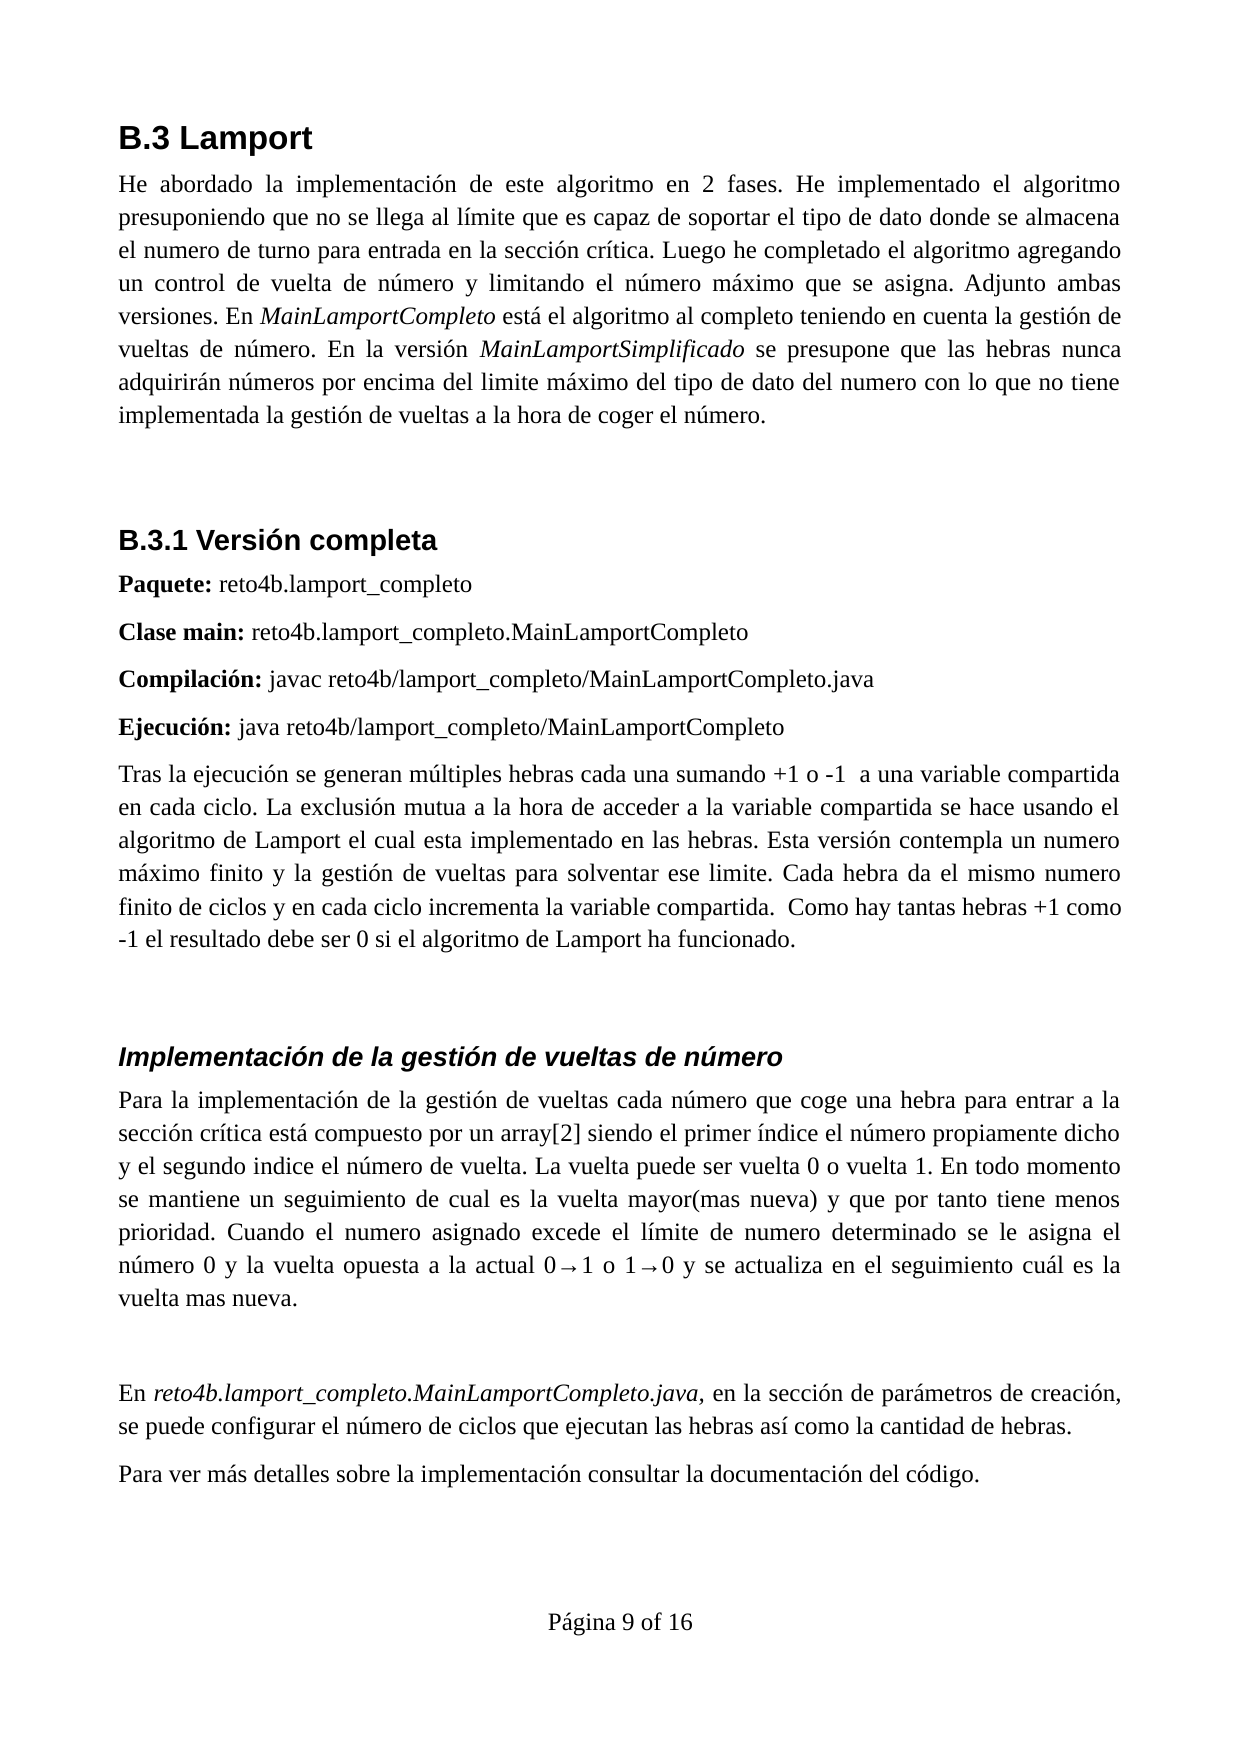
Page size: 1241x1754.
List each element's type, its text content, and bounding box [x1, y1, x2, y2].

text He abordado la implementación de este algoritmo en 2 fases. He implementado el algoritmo presuponiendo que no se llega al límite que es capaz de soportar el tipo de dato donde se almacena el numero de turno para entrada en la sección crítica. Luego he completado el algoritmo agregando un control de vuelta de número y limitando el número máximo que se asigna. Adjunto ambas versiones. En MainLamportCompleto está el algoritmo al completo teniendo en cuenta la gestión de vueltas de número. En la versión MainLamportSimplificado se presupone que las hebras nunca adquirirán números por encima del limite máximo del tipo de dato del numero con lo que no tiene implementada la gestión de vueltas a la hora de coger el número. [118, 169, 1122, 429]
text Paquete: reto4b.lamport_completo [118, 569, 1122, 598]
subtitle Implementación de la gestión de vueltas de número [118, 1041, 1122, 1072]
text Para ver más detalles sobre la implementación consultar la documentación del código. [118, 1459, 1122, 1487]
text Ejecución: java reto4b/lamport_completo/MainLamportCompleto [118, 712, 1122, 741]
text En reto4b.lamport_completo.MainLamportCompleto.java, en la sección de parámetros de creación, se puede configurar el número de ciclos que ejecutan las hebras así como la cantidad de hebras. [118, 1378, 1122, 1440]
text Tras la ejecución se generan múltiples hebras cada una sumando +1 o -1 a una variable compartida en cada ciclo. La exclusión mutua a la hora de acceder a la variable compartida se hace usando el algoritmo de Lamport el cual esta implementado en las hebras. Esta versión contempla un numero máximo finito y la gestión de vueltas para solventar ese limite. Cada hebra da el mismo numero finito de ciclos y en cada ciclo incrementa la variable compartida. Como hay tantas hebras +1 como -1 el resultado debe ser 0 si el algoritmo de Lamport ha funcionado. [118, 759, 1122, 953]
subtitle B.3.1 Versión completa [118, 523, 1122, 557]
text Clase main: reto4b.lamport_completo.MainLamportCompleto [118, 617, 1122, 645]
subtitle B.3 Lamport [118, 118, 1122, 157]
text Para la implementación de la gestión de vueltas cada número que coge una hebra para entrar a la sección crítica está compuesto por un array[2] siendo el primer índice el número propiamente dicho y el segundo indice el número de vuelta. La vuelta puede ser vuelta 0 o vuelta 1. En todo momento se mantiene un seguimiento de cual es la vuelta mayor(mas nueva) y que por tanto tiene menos prioridad. Cuando el numero asignado excede el límite de numero determinado se le asigna el número 0 y la vuelta opuesta a la actual 0→1 o 1→0 y se actualiza en el seguimiento cuál es la vuelta mas nueva. [118, 1085, 1122, 1312]
text Compilación: javac reto4b/lamport_completo/MainLamportCompleto.java [118, 664, 1122, 693]
